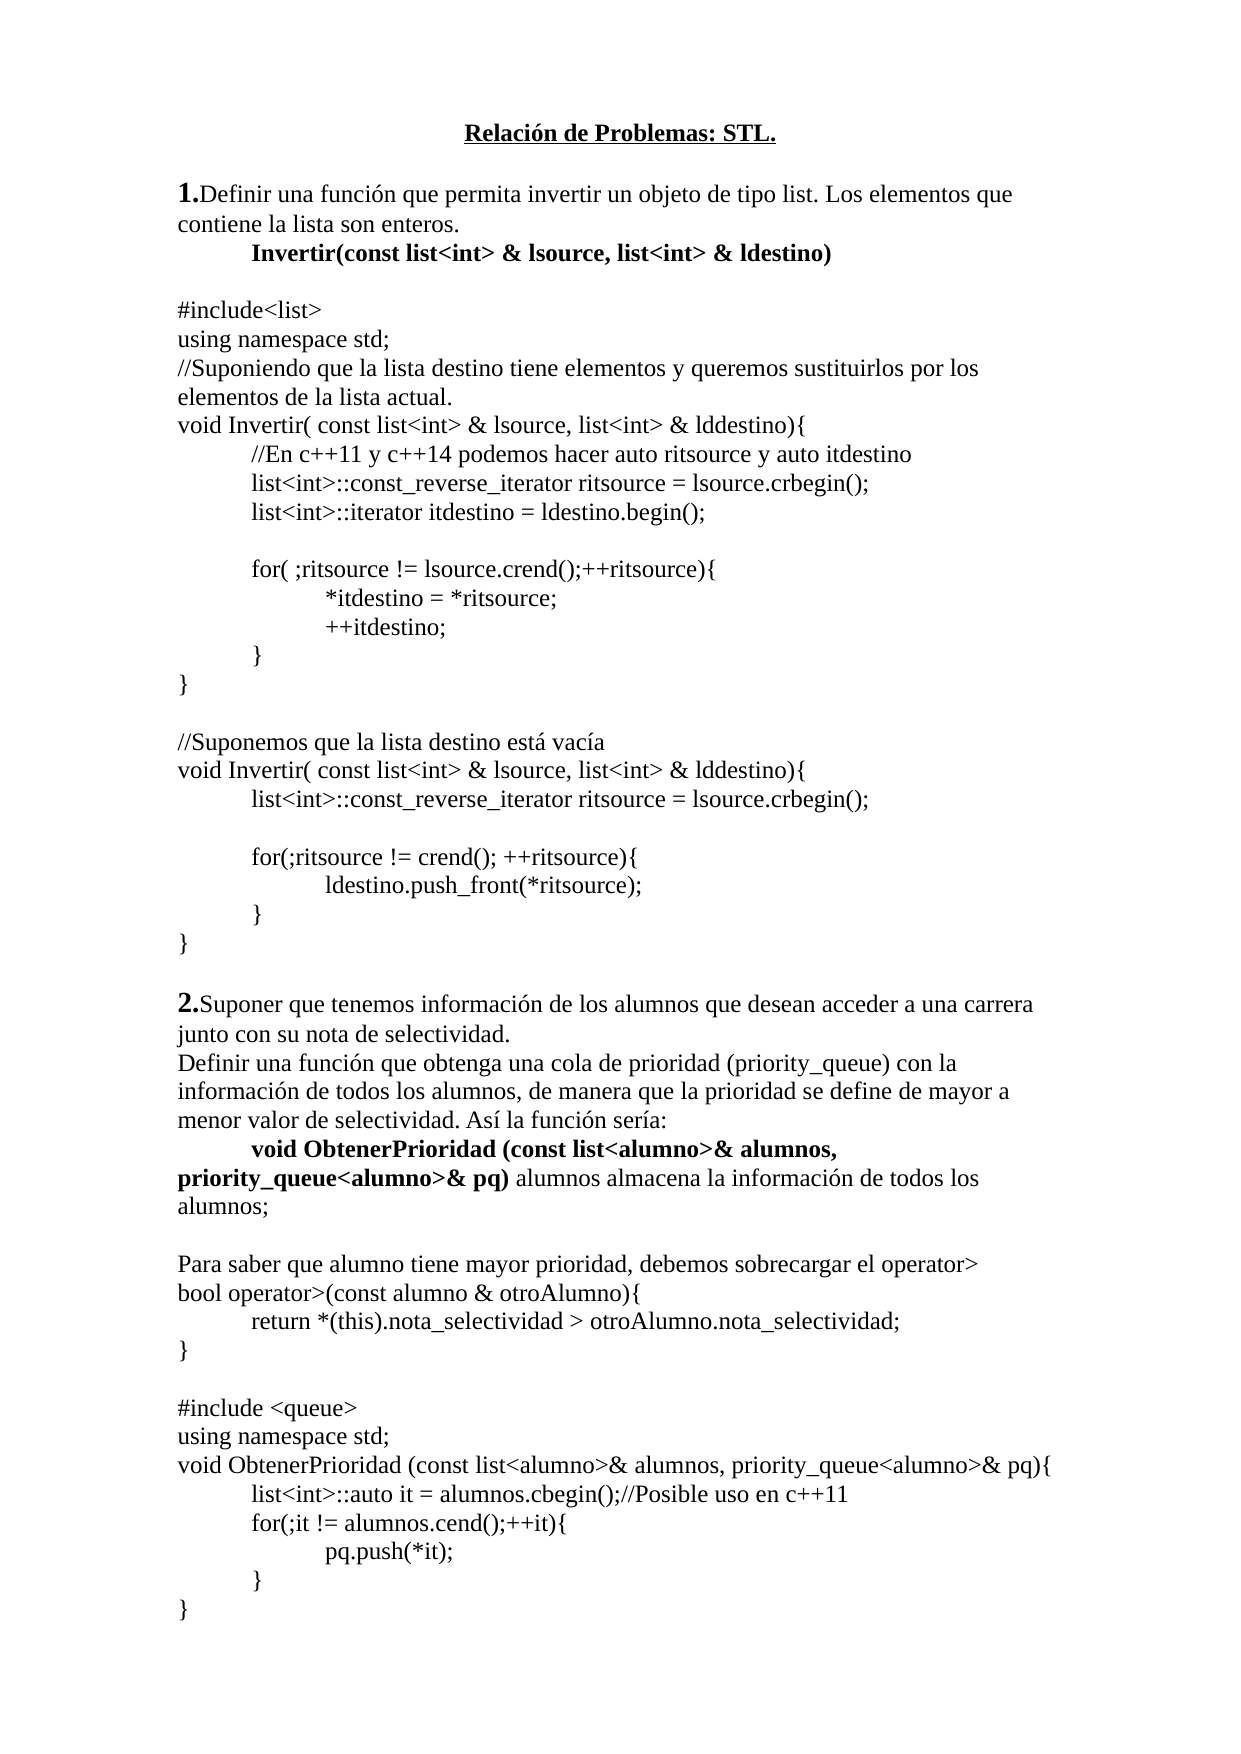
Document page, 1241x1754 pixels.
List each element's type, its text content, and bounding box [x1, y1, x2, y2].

text //Suponiendo que la lista destino tiene elementos y queremos sustituirlos por los elementos de la lista actual. [177, 353, 1063, 410]
text #include<list> [177, 295, 1063, 324]
text } [177, 640, 1063, 669]
text list<int>::const_reverse_iterator ritsource = lsource.crbegin(); [177, 468, 1063, 497]
text void ObtenerPrioridad (const list<alumno>& alumnos, priority_queue<alumno>& pq) alumnos almacena la información de todos los alumnos; [177, 1134, 1063, 1220]
text for( ;ritsource != lsource.crend();++ritsource){ [177, 554, 1063, 583]
text void Invertir( const list<int> & lsource, list<int> & lddestino){ [177, 755, 1063, 784]
text for(;ritsource != crend(); ++ritsource){ [177, 842, 1063, 870]
text list<int>::auto it = alumnos.cbegin();//Posible uso en c++11 [177, 1479, 1063, 1508]
text Para saber que alumno tiene mayor prioridad, debemos sobrecargar el operator> [177, 1249, 1063, 1278]
text Definir una función que obtenga una cola de prioridad (priority_queue) con la información de todos los alumnos, de manera que la prioridad se define de mayor a menor valor de selectividad. Así la función sería: [177, 1048, 1063, 1134]
text 1.Definir una función que permita invertir un objeto de tipo list. Los elementos que contiene la lista son enteros. [177, 176, 1063, 238]
text Relación de Problemas: STL. [118, 118, 1122, 147]
text using namespace std; [177, 324, 1063, 353]
text void Invertir( const list<int> & lsource, list<int> & lddestino){ [177, 410, 1063, 439]
text //Suponemos que la lista destino está vacía [177, 727, 1063, 755]
text } [177, 1565, 1063, 1594]
text return *(this).nota_selectividad > otroAlumno.nota_selectividad; [177, 1306, 1063, 1335]
text } [177, 928, 1063, 957]
text void ObtenerPrioridad (const list<alumno>& alumnos, priority_queue<alumno>& pq){ [177, 1450, 1063, 1479]
text *itdestino = *ritsource; [177, 583, 1063, 612]
text pq.push(*it); [177, 1536, 1063, 1565]
text ldestino.push_front(*ritsource); [177, 870, 1063, 899]
text #include <queue> [177, 1393, 1063, 1421]
text list<int>::iterator itdestino = ldestino.begin(); [177, 497, 1063, 525]
text } [177, 1594, 1063, 1623]
text for(;it != alumnos.cend();++it){ [177, 1508, 1063, 1536]
text Invertir(const list<int> & lsource, list<int> & ldestino) [177, 238, 1063, 267]
text } [177, 669, 1063, 698]
text //En c++11 y c++14 podemos hacer auto ritsource y auto itdestino [177, 439, 1063, 468]
text } [177, 1335, 1063, 1364]
text } [177, 899, 1063, 928]
text bool operator>(const alumno & otroAlumno){ [177, 1278, 1063, 1306]
text ++itdestino; [177, 612, 1063, 640]
text 2.Suponer que tenemos información de los alumnos que desean acceder a una carrera junto con su nota de selectividad. [177, 985, 1063, 1048]
text using namespace std; [177, 1421, 1063, 1450]
text list<int>::const_reverse_iterator ritsource = lsource.crbegin(); [177, 784, 1063, 813]
